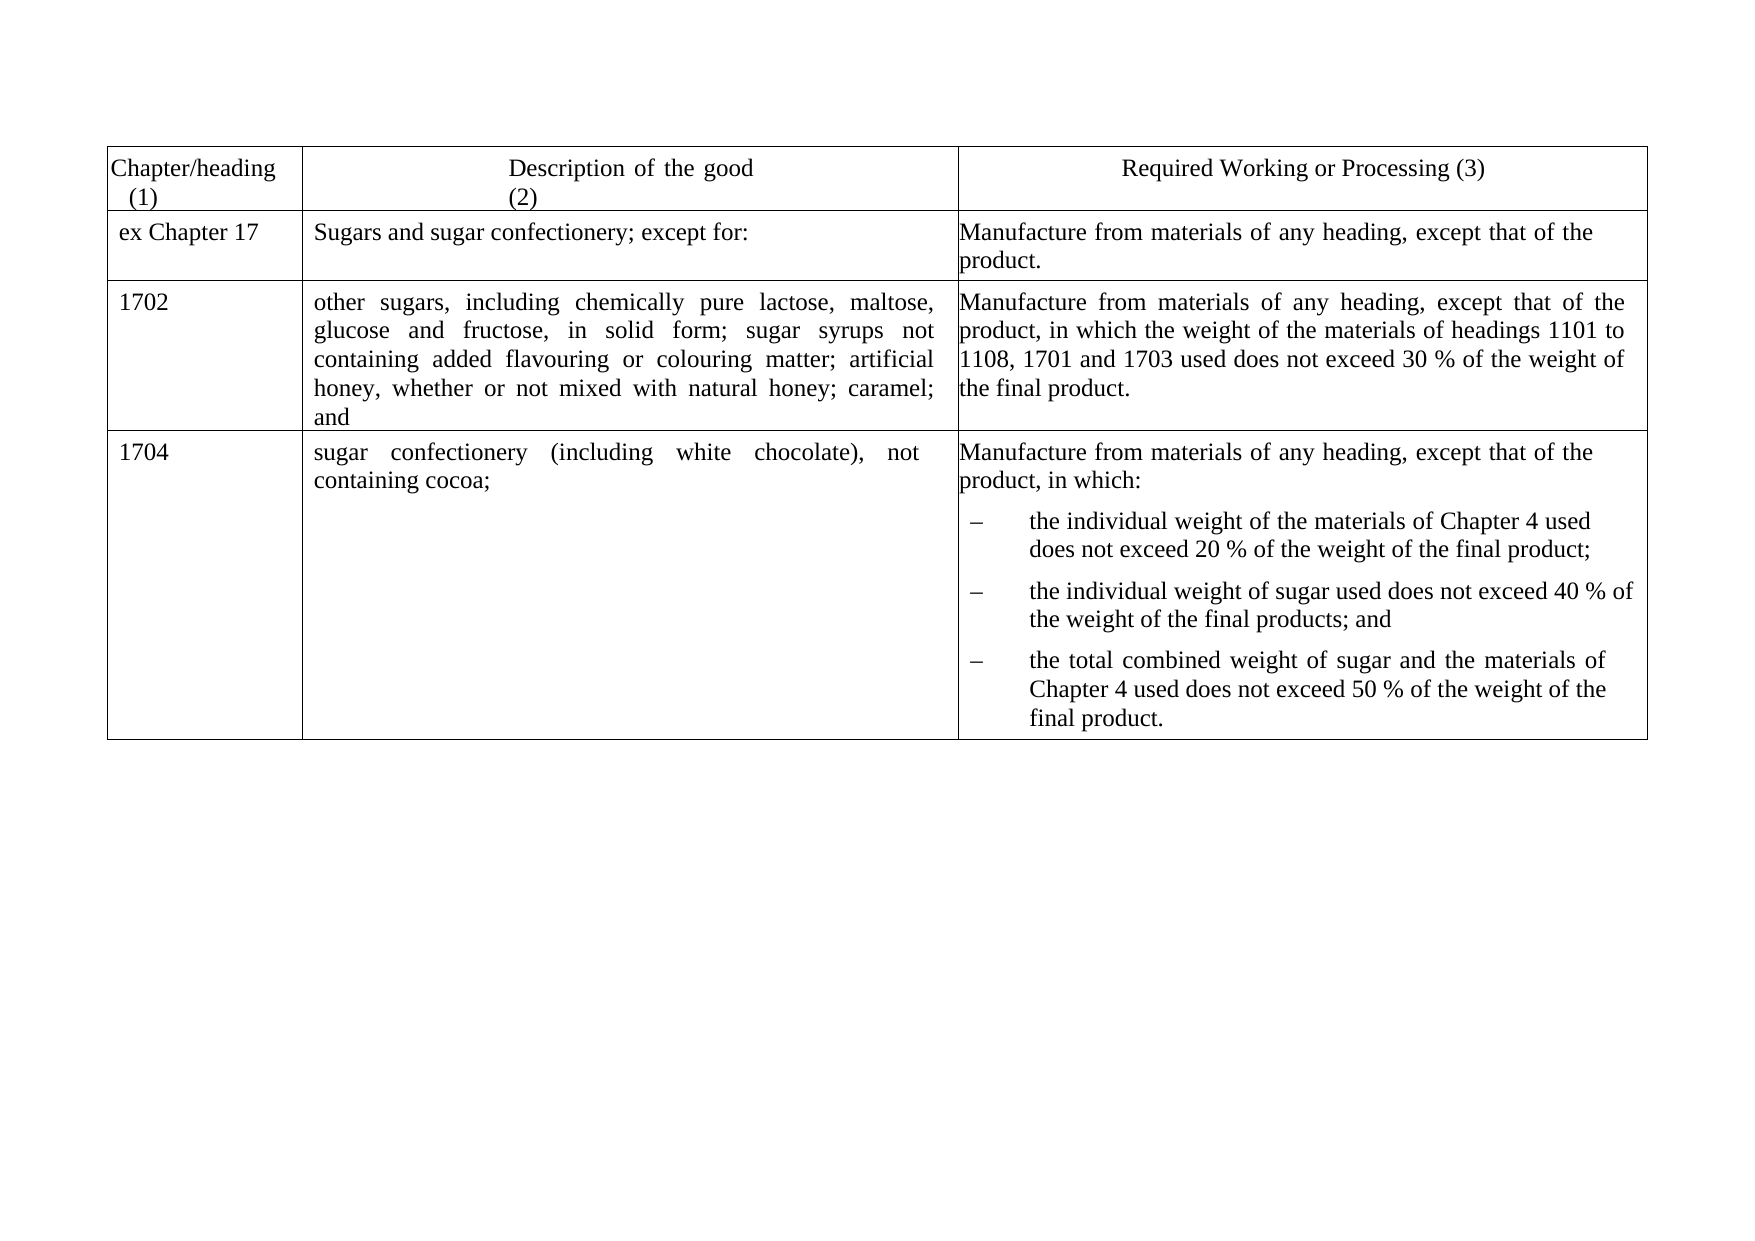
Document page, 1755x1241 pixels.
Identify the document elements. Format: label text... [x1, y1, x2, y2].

table_cell sugar confectionery (including white chocolate), not containing cocoa; [303, 431, 958, 500]
table_cell [303, 640, 958, 739]
table_cell [108, 500, 302, 570]
table_header Chapter/heading (1) [108, 147, 302, 210]
table_cell 1704 [108, 431, 302, 500]
table_cell – the total combined weight of sugar and the materials of Chapter 4 used does not exceed 50 % of the weight of the final product. [959, 640, 1647, 739]
table_cell 1702 [108, 281, 302, 430]
table_cell Manufacture from materials of any heading, except that of the product. [959, 211, 1647, 280]
table_cell Manufacture from materials of any heading, except that of the product, in which the weight of the materials of headings 1101 to 1108, 1701 and 1703 used does not exceed 30 % of the weight of the final product. [959, 281, 1647, 430]
table_header Description of the good (2) [303, 147, 958, 210]
table_header Required Working or Processing (3) [959, 147, 1647, 210]
table_cell [108, 570, 302, 640]
table_cell [303, 570, 958, 640]
table_cell Manufacture from materials of any heading, except that of the product, in which: [959, 431, 1647, 500]
table_cell Sugars and sugar confectionery; except for: [303, 211, 958, 280]
table_cell – the individual weight of sugar used does not exceed 40 % of the weight of the final products; and [959, 570, 1647, 640]
table_cell ex Chapter 17 [108, 211, 302, 280]
table_cell other sugars, including chemically pure lactose, maltose, glucose and fructose, in solid form; sugar syrups not containing added flavouring or colouring matter; artificial honey, whether or not mixed with natural honey; caramel; and [303, 281, 958, 430]
table_cell [108, 640, 302, 739]
table_cell – the individual weight of the materials of Chapter 4 used does not exceed 20 % of the weight of the final product; [959, 500, 1647, 570]
table_cell [303, 500, 958, 570]
